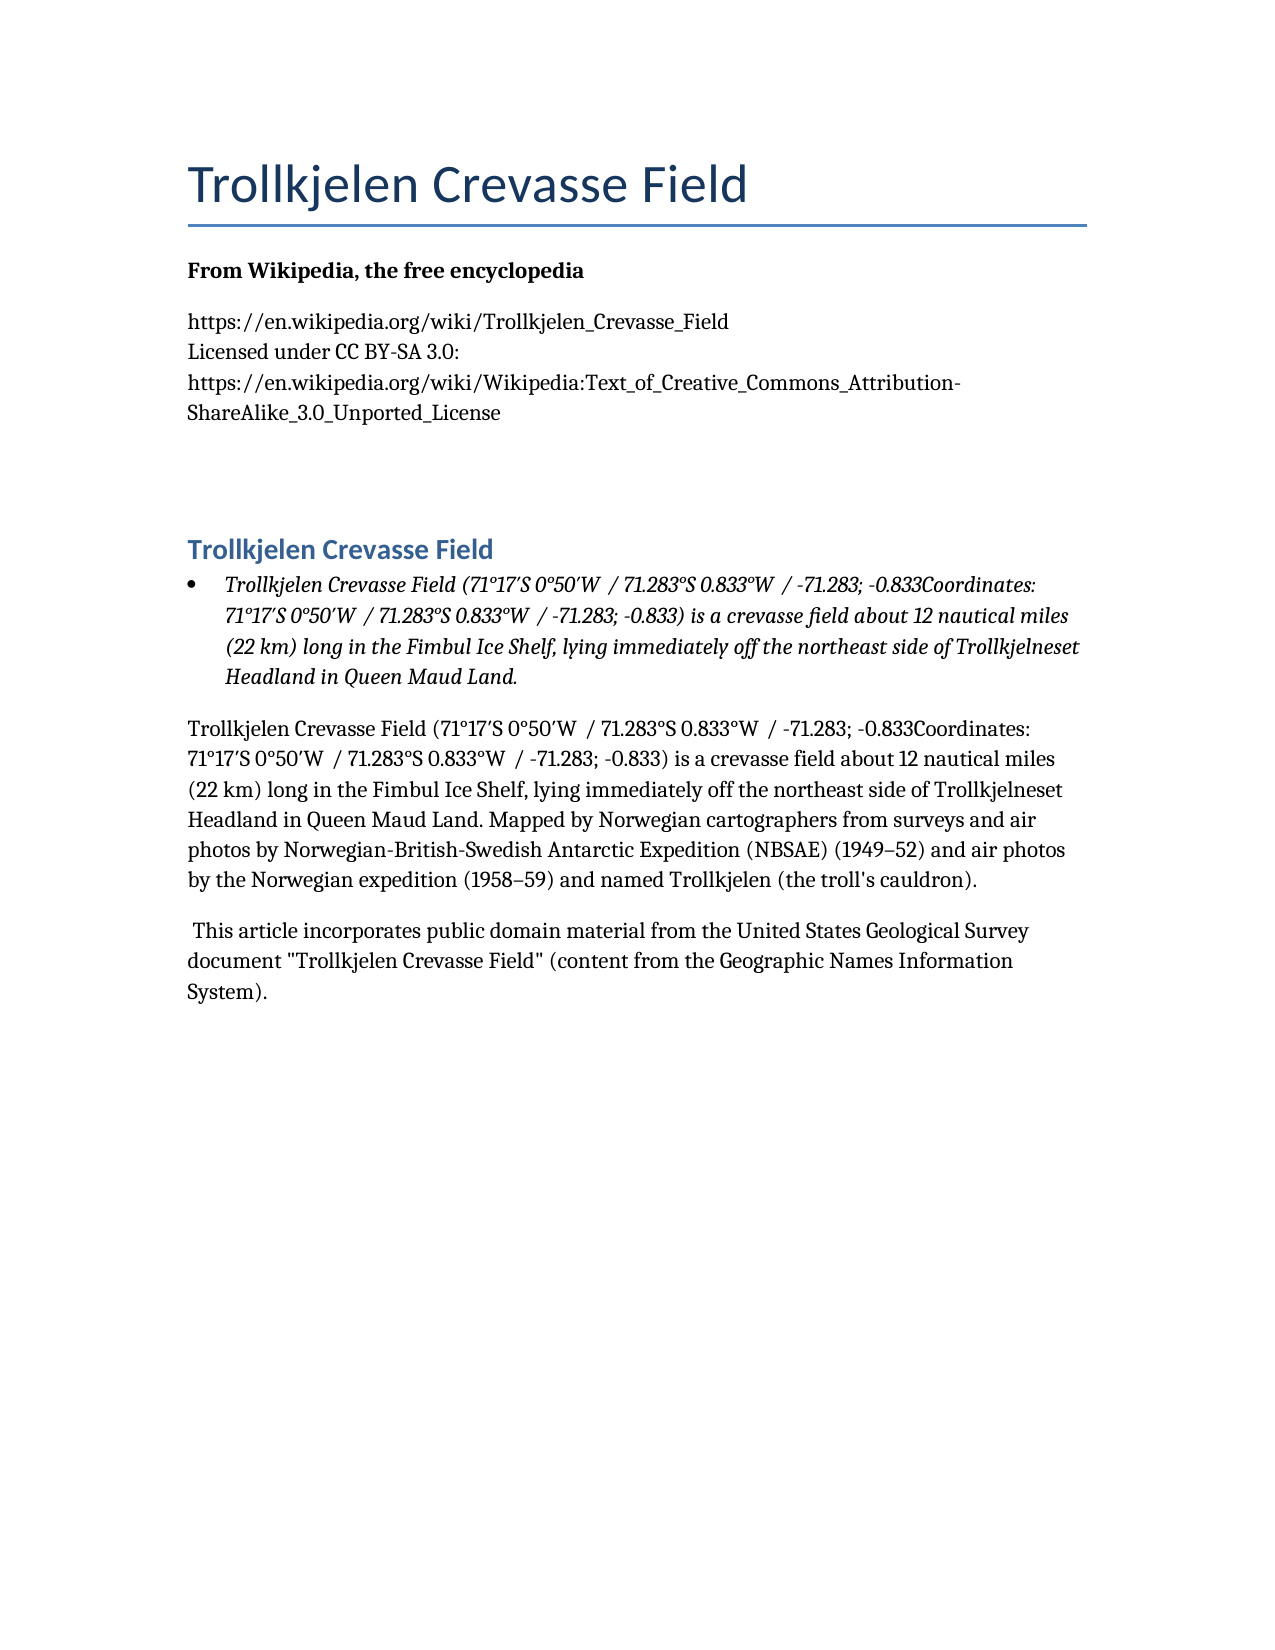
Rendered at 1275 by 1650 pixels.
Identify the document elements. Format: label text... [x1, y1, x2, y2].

title Trollkjelen Crevasse Field [187, 150, 1087, 227]
text https://en.wikipedia.org/wiki/Trollkjelen_Crevasse_Field Licensed under CC BY-SA 3.0: https://en.wikipedia.org/wiki/Wikipedia:Text_of_Creative_Commons_Attribution-ShareAlike_3.0_Unported_License [187, 309, 1087, 426]
list Trollkjelen Crevasse Field (71°17′S 0°50′W﻿ / ﻿71.283°S 0.833°W﻿ / -71.283; -0.833Coordinates: 71°17′S 0°50′W﻿ / ﻿71.283°S 0.833°W﻿ / -71.283; -0.833) is a crevasse field about 12 nautical miles (22 km) long in the Fimbul Ice Shelf, lying immediately off the northeast side of Trollkjelneset Headland in Queen Maud Land. [187, 572, 1087, 690]
subtitle Trollkjelen Crevasse Field [187, 531, 1087, 566]
text From Wikipedia, the free encyclopedia [187, 258, 1087, 284]
text This article incorporates public domain material from the United States Geological Survey document "Trollkjelen Crevasse Field" (content from the Geographic Names Information System). [187, 918, 1087, 1005]
text Trollkjelen Crevasse Field (71°17′S 0°50′W﻿ / ﻿71.283°S 0.833°W﻿ / -71.283; -0.833Coordinates: 71°17′S 0°50′W﻿ / ﻿71.283°S 0.833°W﻿ / -71.283; -0.833) is a crevasse field about 12 nautical miles (22 km) long in the Fimbul Ice Shelf, lying immediately off the northeast side of Trollkjelneset Headland in Queen Maud Land. Mapped by Norwegian cartographers from surveys and air photos by Norwegian-British-Swedish Antarctic Expedition (NBSAE) (1949–52) and air photos by the Norwegian expedition (1958–59) and named Trollkjelen (the troll's cauldron). [187, 715, 1087, 893]
